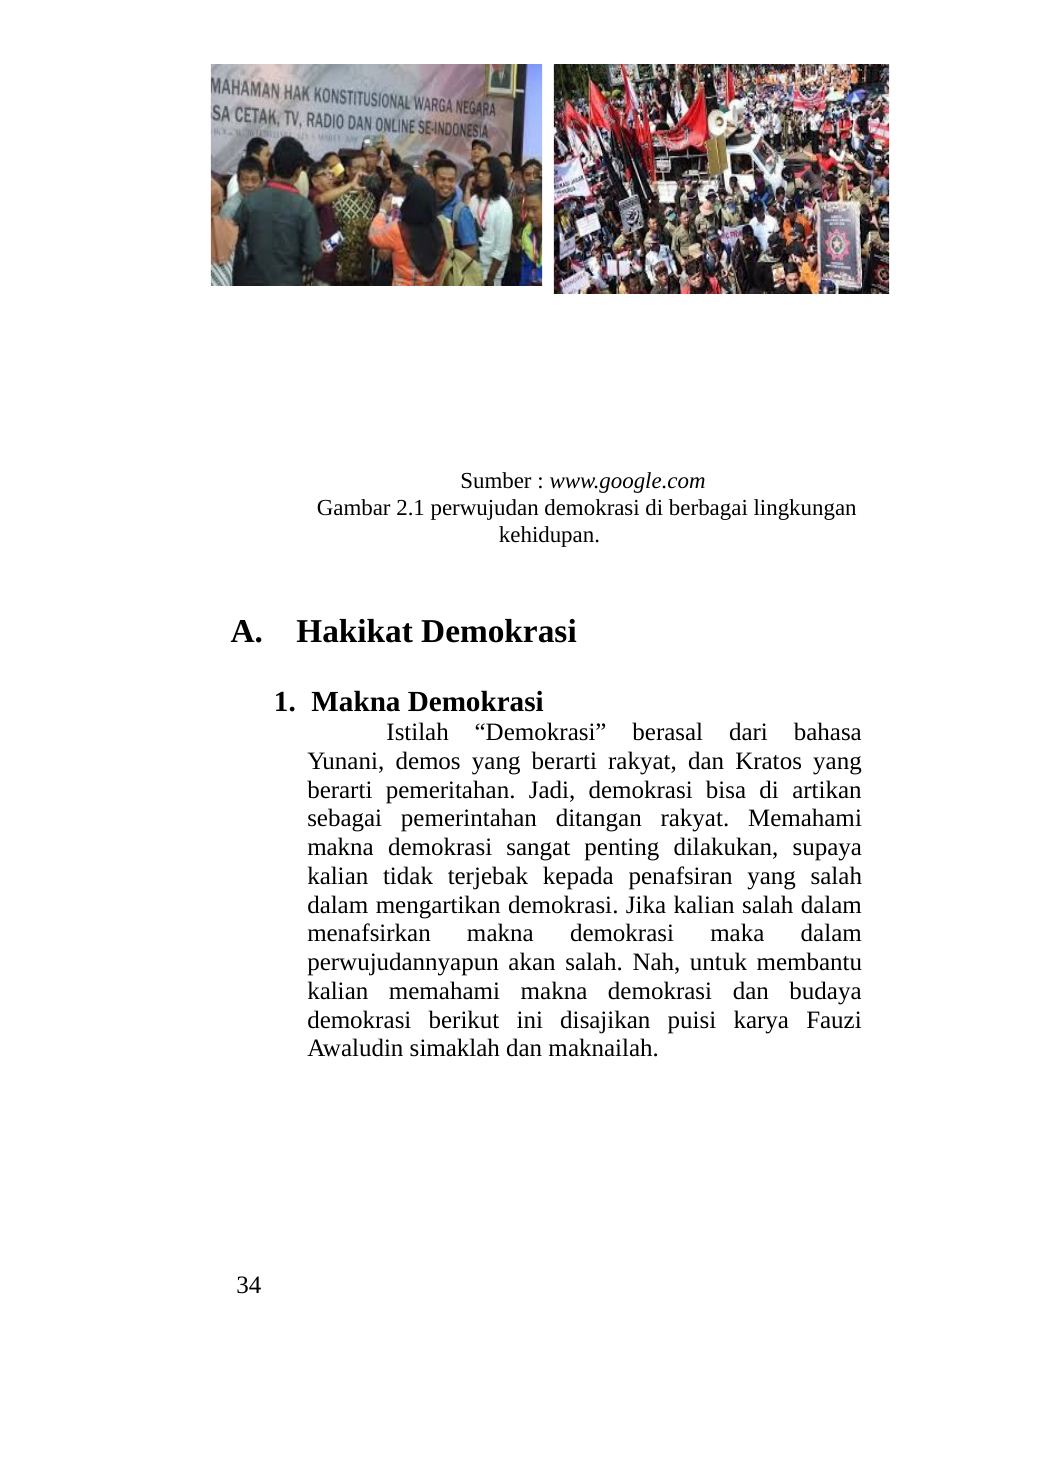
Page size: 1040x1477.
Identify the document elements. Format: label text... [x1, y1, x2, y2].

text Sumber : www.google.com [236, 466, 862, 494]
text Istilah “Demokrasi” berasal dari bahasa Yunani, demos yang berarti rakyat, dan Kratos yang berarti pemeritahan. Jadi, demokrasi bisa di artikan sebagai pemerintahan ditangan rakyat. Memahami makna demokrasi sangat penting dilakukan, supaya kalian tidak terjebak kepada penafsiran yang salah dalam mengartikan demokrasi. Jika kalian salah dalam menafsirkan makna demokrasi maka dalam perwujudannyapun akan salah. Nah, untuk membantu kalian memahami makna demokrasi dan budaya demokrasi berikut ini disajikan puisi karya Fauzi Awaludin simaklah dan maknailah. [307, 717, 862, 1062]
text Gambar 2.1 perwujudan demokrasi di berbagai lingkungan kehidupan. [236, 494, 862, 547]
picture [553, 64, 890, 294]
list A. Hakikat Demokrasi [230, 612, 862, 650]
picture [210, 64, 543, 286]
table_header [205, 59, 548, 408]
list Makna Demokrasi [274, 684, 862, 717]
table_header [548, 59, 895, 408]
